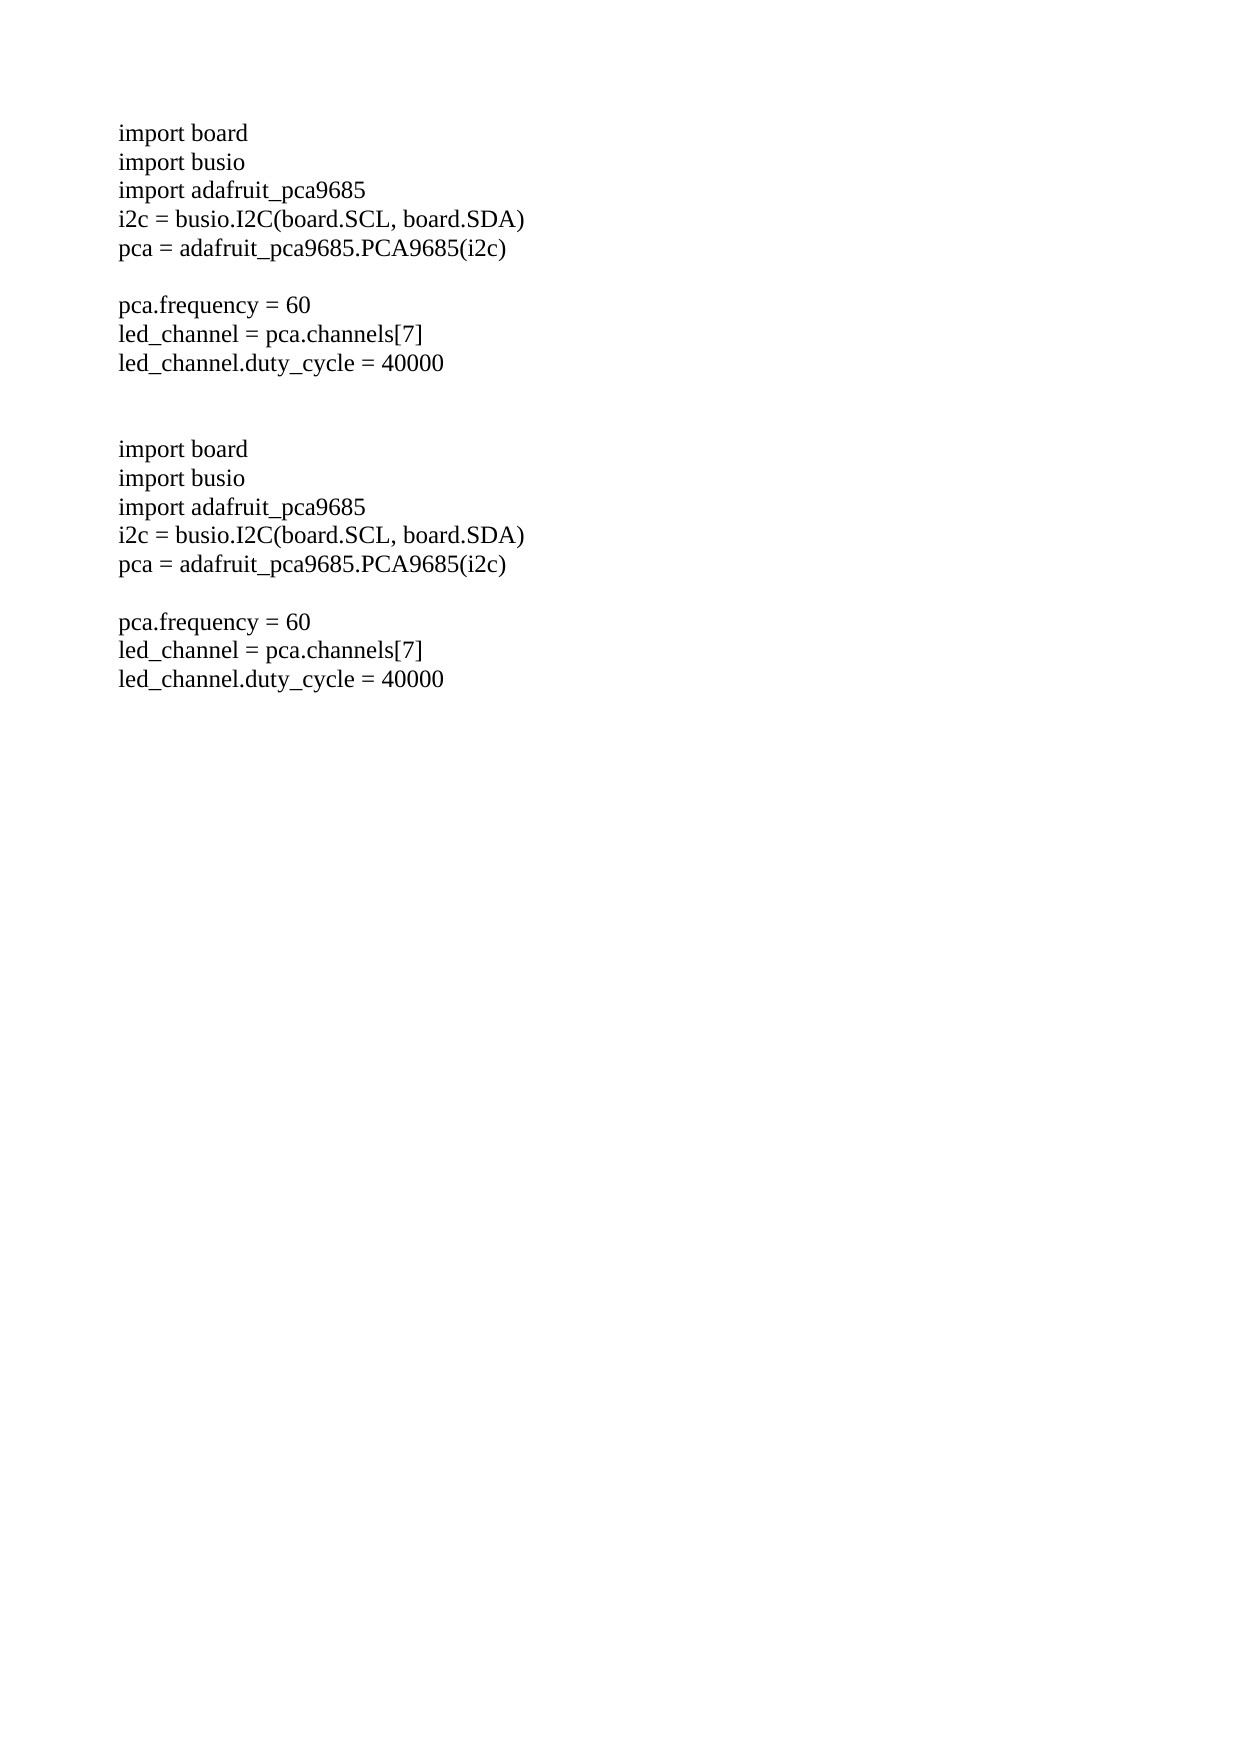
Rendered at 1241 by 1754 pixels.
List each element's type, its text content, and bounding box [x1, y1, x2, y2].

text led_channel = pca.channels[7] [118, 319, 1122, 348]
text i2c = busio.I2C(board.SCL, board.SDA) [118, 204, 1122, 233]
text pca.frequency = 60 [118, 607, 1122, 636]
text pca = adafruit_pca9685.PCA9685(i2c) [118, 549, 1122, 578]
text import board [118, 118, 1122, 147]
text led_channel.duty_cycle = 40000 [118, 664, 1122, 693]
text pca.frequency = 60 [118, 291, 1122, 319]
text led_channel = pca.channels[7] [118, 636, 1122, 664]
text led_channel.duty_cycle = 40000 [118, 348, 1122, 377]
text import board [118, 434, 1122, 463]
text import adafruit_pca9685 [118, 176, 1122, 204]
text pca = adafruit_pca9685.PCA9685(i2c) [118, 233, 1122, 262]
text import busio [118, 463, 1122, 492]
text i2c = busio.I2C(board.SCL, board.SDA) [118, 521, 1122, 549]
text import busio [118, 147, 1122, 176]
text import adafruit_pca9685 [118, 492, 1122, 521]
